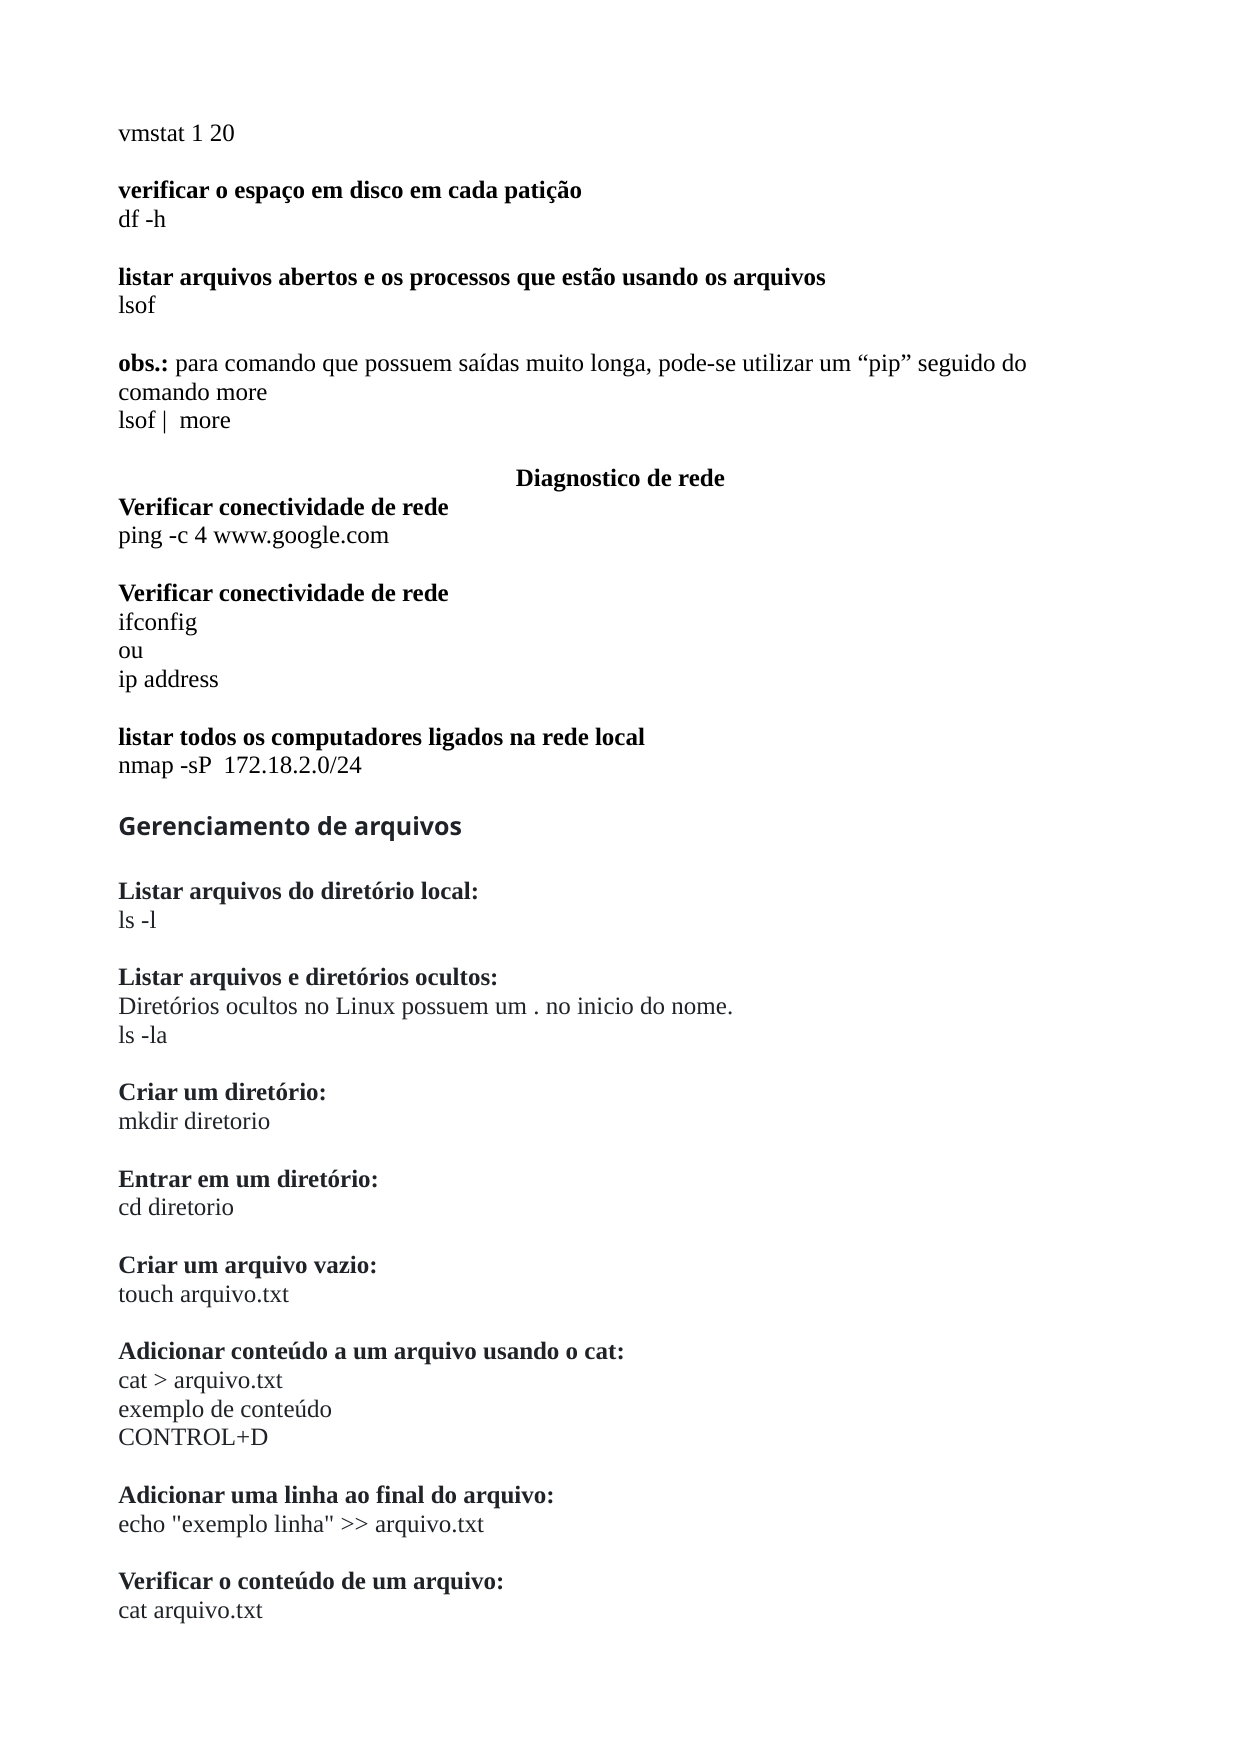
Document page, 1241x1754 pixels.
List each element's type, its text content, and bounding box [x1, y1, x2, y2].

text ou [118, 636, 1122, 664]
text ifconfig [118, 607, 1122, 636]
text ls -l [118, 905, 1122, 934]
subtitle Adicionar uma linha ao final do arquivo: [118, 1480, 1122, 1509]
text verificar o espaço em disco em cada patição [118, 176, 1122, 204]
text listar arquivos abertos e os processos que estão usando os arquivos [118, 262, 1122, 291]
subtitle Adicionar conteúdo a um arquivo usando o cat: [118, 1336, 1122, 1365]
subtitle Criar um arquivo vazio: [118, 1250, 1122, 1279]
text vmstat 1 20 [118, 118, 1122, 147]
text Verificar conectividade de rede [118, 578, 1122, 607]
subtitle Criar um diretório: [118, 1077, 1122, 1106]
subtitle Listar arquivos e diretórios ocultos: [118, 962, 1122, 991]
subtitle Listar arquivos do diretório local: [118, 876, 1122, 905]
text cd diretorio [118, 1192, 1122, 1221]
subtitle Entrar em um diretório: [118, 1164, 1122, 1192]
text Verificar conectividade de rede [118, 492, 1122, 521]
text nmap -sP 172.18.2.0/24 [118, 751, 1122, 779]
text cat > arquivo.txt [118, 1365, 1122, 1394]
text ip address [118, 664, 1122, 693]
text cat arquivo.txt [118, 1595, 1122, 1624]
text ping -c 4 www.google.com [118, 521, 1122, 549]
text lsof [118, 291, 1122, 319]
text Diagnostico de rede [118, 463, 1122, 492]
text touch arquivo.txt [118, 1279, 1122, 1307]
text obs.: para comando que possuem saídas muito longa, pode-se utilizar um “pip” seguido do comando more [118, 348, 1122, 406]
text df -h [118, 204, 1122, 233]
text exemplo de conteúdo [118, 1394, 1122, 1422]
text listar todos os computadores ligados na rede local [118, 722, 1122, 751]
text Diretórios ocultos no Linux possuem um . no inicio do nome. [118, 991, 1122, 1020]
text mkdir diretorio [118, 1106, 1122, 1135]
subtitle Verificar o conteúdo de um arquivo: [118, 1566, 1122, 1595]
text lsof | more [118, 406, 1122, 434]
subtitle Gerenciamento de arquivos [118, 808, 1122, 842]
text CONTROL+D [118, 1422, 1122, 1451]
text ls -la [118, 1020, 1122, 1049]
text echo "exemplo linha" >> arquivo.txt [118, 1509, 1122, 1537]
